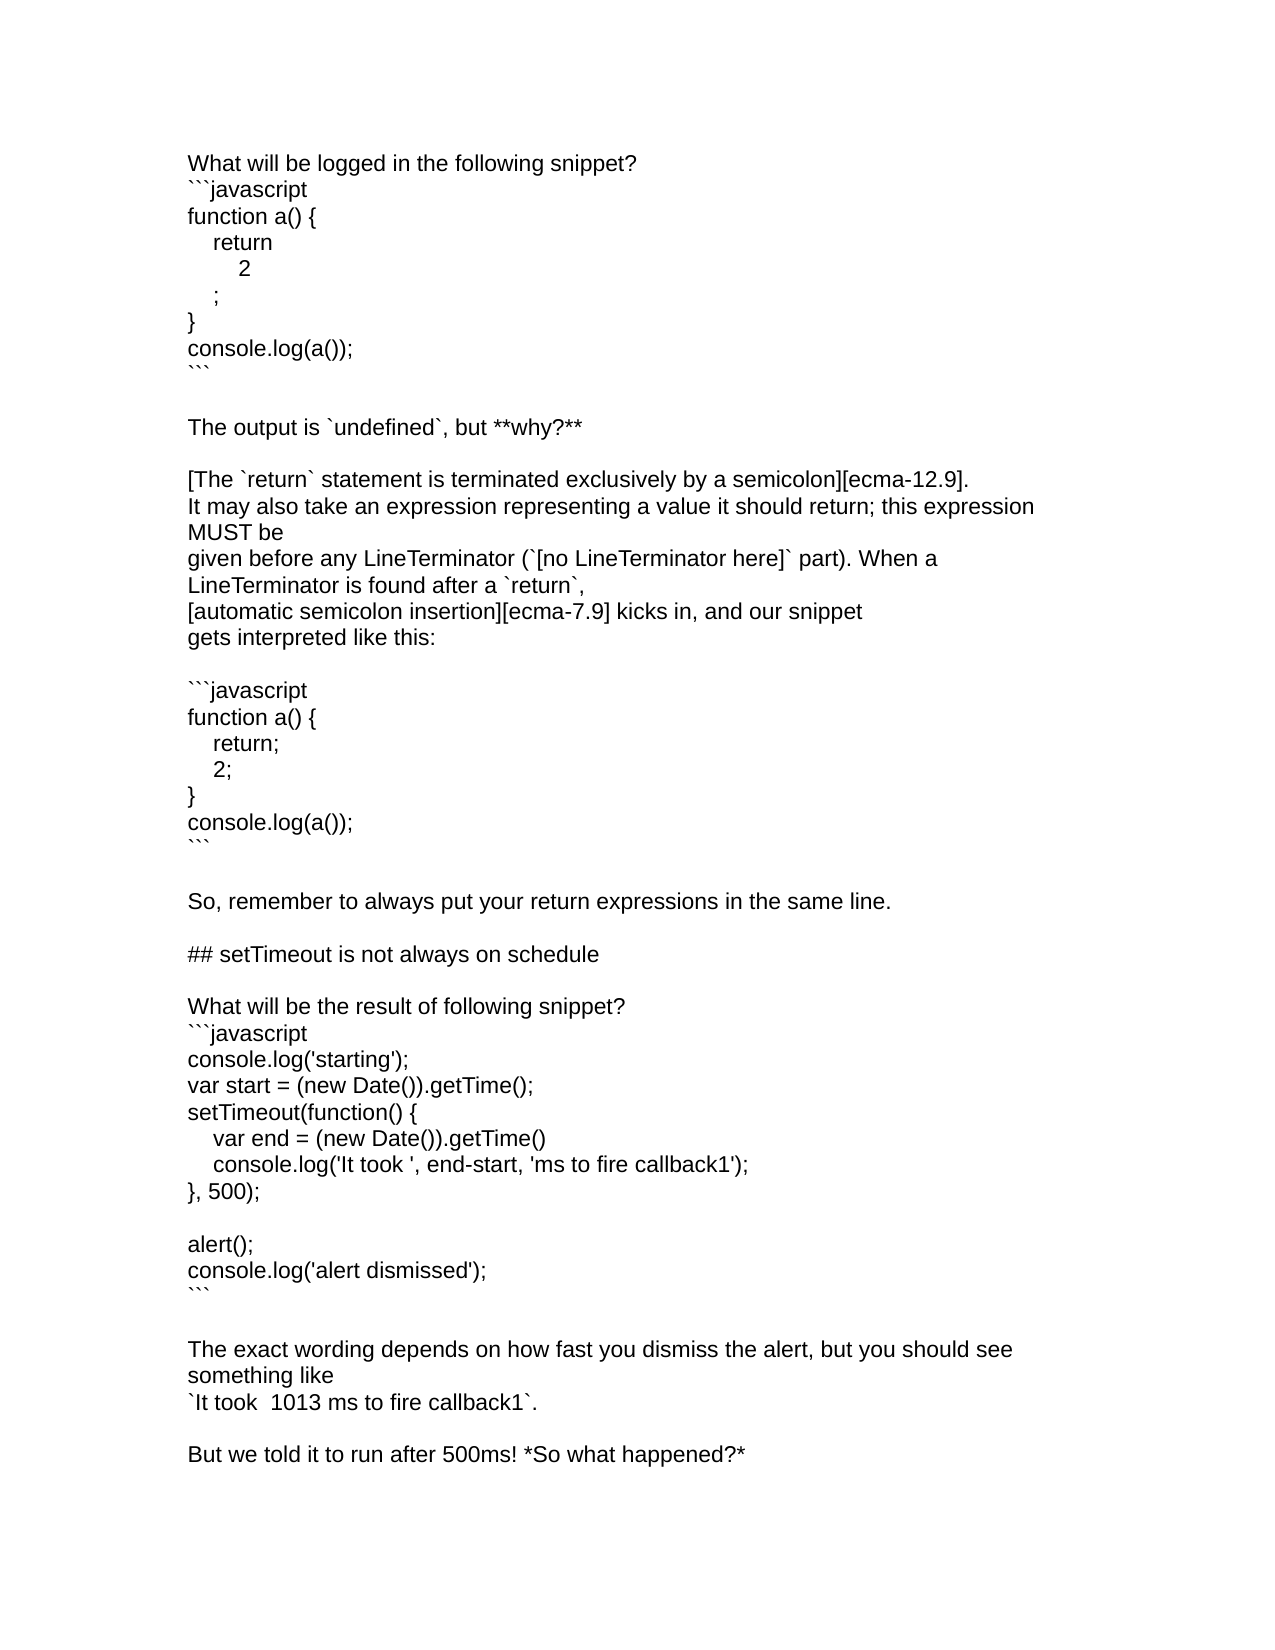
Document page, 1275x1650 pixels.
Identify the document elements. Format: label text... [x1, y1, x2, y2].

text 2 [187, 255, 1087, 282]
text function a() { [187, 703, 1087, 730]
text ``` [187, 835, 1087, 862]
text ``` [187, 361, 1087, 387]
text alert(); [187, 1231, 1087, 1257]
text given before any LineTerminator (`[no LineTerminator here]` part). When a LineTerminator is found after a `return`, [187, 545, 1087, 598]
text console.log('It took ', end-start, 'ms to fire callback1'); [187, 1151, 1087, 1178]
text So, remember to always put your return expressions in the same line. [187, 888, 1087, 914]
text } [187, 782, 1087, 809]
text var start = (new Date()).getTime(); [187, 1072, 1087, 1099]
text return [187, 229, 1087, 255]
text 2; [187, 756, 1087, 782]
text [The `return` statement is terminated exclusively by a semicolon][ecma-12.9]. [187, 466, 1087, 493]
text return; [187, 730, 1087, 756]
text console.log(a()); [187, 809, 1087, 835]
text It may also take an expression representing a value it should return; this expression MUST be [187, 493, 1087, 545]
text What will be the result of following snippet? [187, 993, 1087, 1020]
text ## setTimeout is not always on schedule [187, 941, 1087, 967]
text gets interpreted like this: [187, 624, 1087, 651]
text ``` [187, 1283, 1087, 1309]
text The exact wording depends on how fast you dismiss the alert, but you should see something like [187, 1336, 1087, 1389]
text ; [187, 282, 1087, 308]
text console.log('starting'); [187, 1046, 1087, 1072]
text console.log('alert dismissed'); [187, 1257, 1087, 1283]
text console.log(a()); [187, 334, 1087, 361]
text } [187, 308, 1087, 334]
text `It took 1013 ms to fire callback1`. [187, 1389, 1087, 1415]
text function a() { [187, 203, 1087, 229]
text var end = (new Date()).getTime() [187, 1125, 1087, 1151]
text But we told it to run after 500ms! *So what happened?* [187, 1441, 1087, 1468]
text What will be logged in the following snippet? [187, 150, 1087, 176]
text setTimeout(function() { [187, 1099, 1087, 1125]
text ```javascript [187, 1020, 1087, 1046]
text [automatic semicolon insertion][ecma-7.9] kicks in, and our snippet [187, 598, 1087, 624]
text The output is `undefined`, but **why?** [187, 413, 1087, 440]
text }, 500); [187, 1178, 1087, 1204]
text ```javascript [187, 677, 1087, 703]
text ```javascript [187, 176, 1087, 203]
